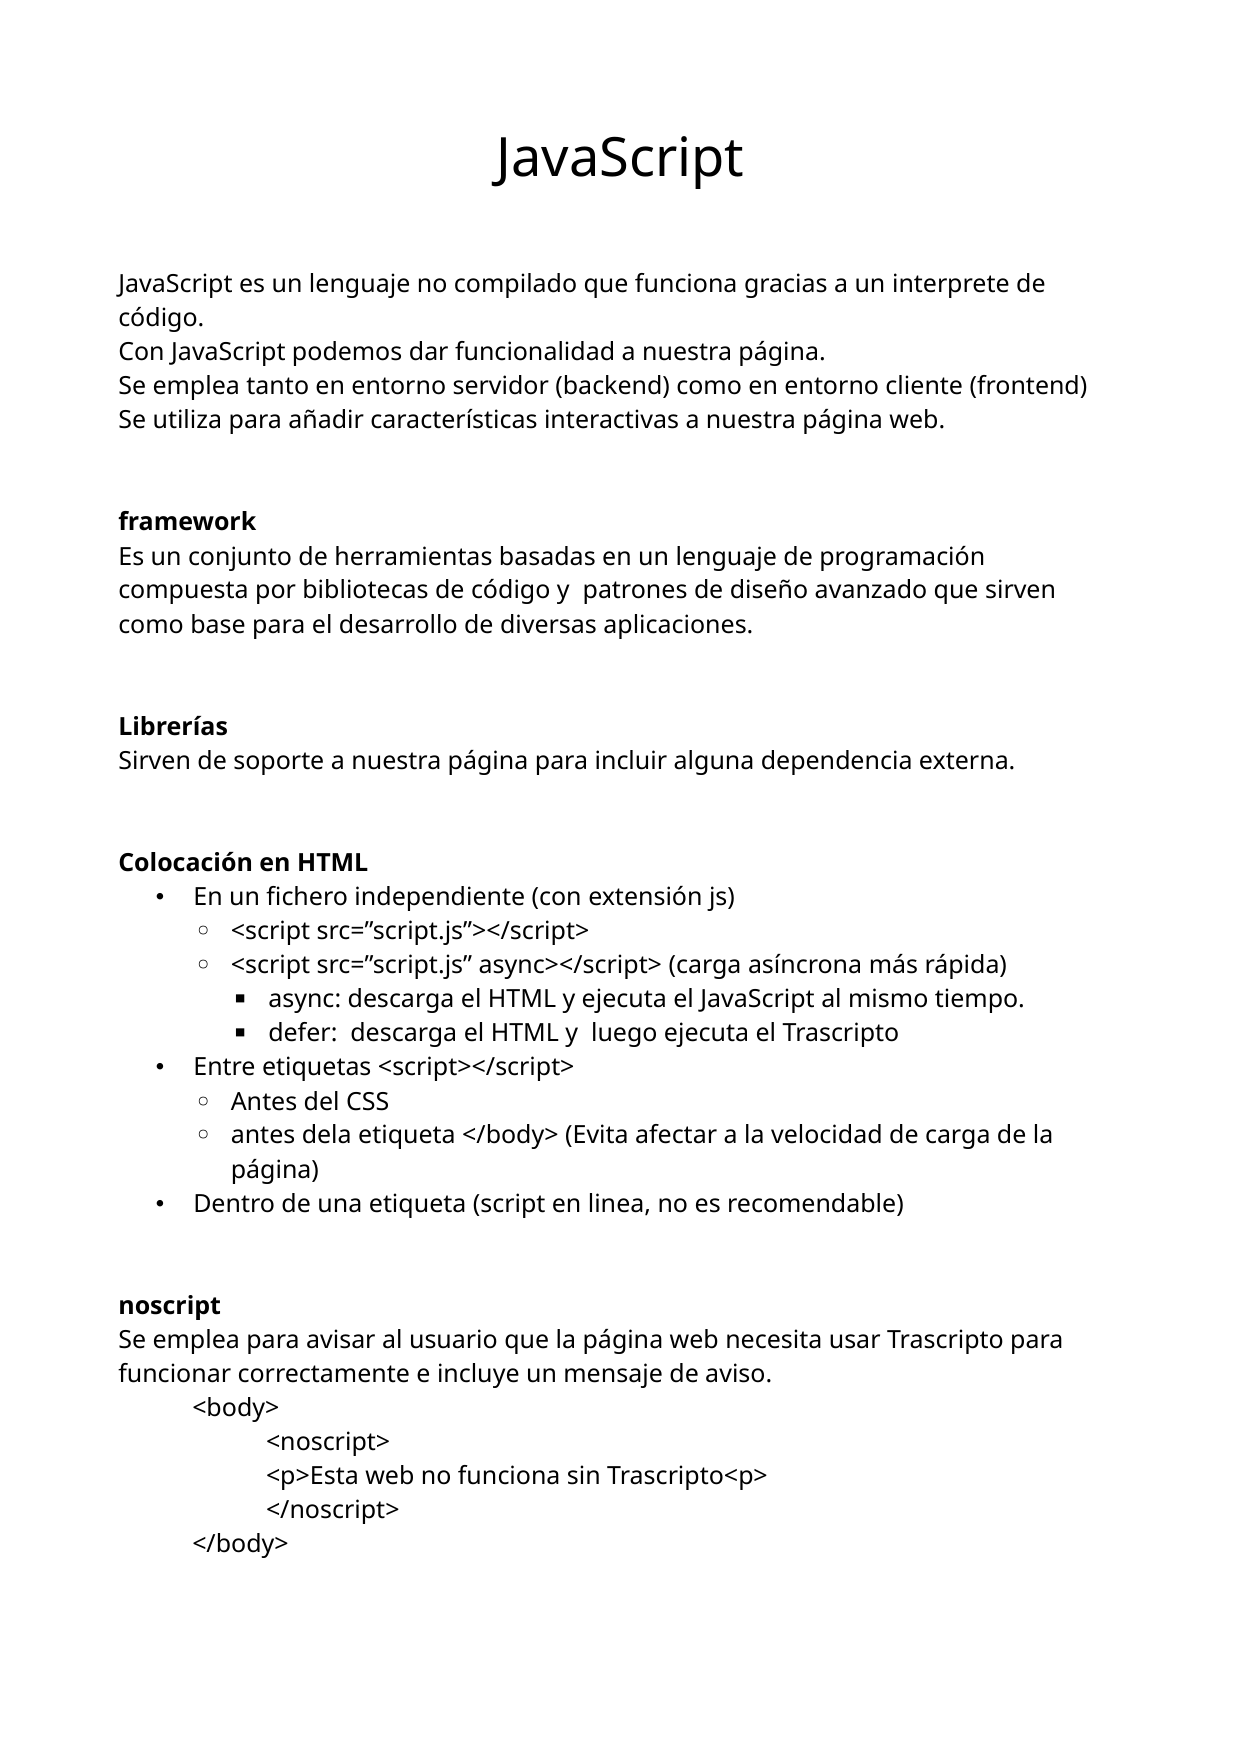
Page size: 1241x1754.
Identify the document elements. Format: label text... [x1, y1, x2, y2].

text Sirven de soporte a nuestra página para incluir alguna dependencia externa. [118, 742, 1122, 777]
text Librerías [118, 708, 1122, 742]
text <body> [118, 1390, 1122, 1424]
list Entre etiquetas <script></script> [156, 1049, 1122, 1083]
text </noscript> [118, 1492, 1122, 1526]
list <script src=”script.js” async></script> (carga asíncrona más rápida) [193, 947, 1122, 981]
text Se utiliza para añadir características interactivas a nuestra página web. [118, 402, 1122, 436]
text JavaScript [118, 118, 1122, 192]
text Se emplea tanto en entorno servidor (backend) como en entorno cliente (frontend) [118, 368, 1122, 402]
text <noscript> [118, 1424, 1122, 1458]
text Es un conjunto de herramientas basadas en un lenguaje de programación compuesta por bibliotecas de código y patrones de diseño avanzado que sirven como base para el desarrollo de diversas aplicaciones. [118, 538, 1122, 640]
text </body> [118, 1526, 1122, 1560]
list Dentro de una etiqueta (script en linea, no es recomendable) [156, 1185, 1122, 1219]
text <p>Esta web no funciona sin Trascripto<p> [118, 1458, 1122, 1492]
list async: descarga el HTML y ejecuta el JavaScript al mismo tiempo. [231, 981, 1122, 1015]
list <script src=”script.js”></script> [193, 913, 1122, 947]
list defer: descarga el HTML y luego ejecuta el Trascripto [231, 1015, 1122, 1049]
list antes dela etiqueta </body> (Evita afectar a la velocidad de carga de la página) [193, 1117, 1122, 1185]
text Se emplea para avisar al usuario que la página web necesita usar Trascripto para funcionar correctamente e incluye un mensaje de aviso. [118, 1322, 1122, 1390]
text framework [118, 504, 1122, 538]
text Con JavaScript podemos dar funcionalidad a nuestra página. [118, 334, 1122, 368]
list Antes del CSS [193, 1083, 1122, 1117]
text JavaScript es un lenguaje no compilado que funciona gracias a un interprete de código. [118, 266, 1122, 334]
list En un fichero independiente (con extensión js) [156, 879, 1122, 913]
text noscript [118, 1287, 1122, 1322]
text Colocación en HTML [118, 845, 1122, 879]
